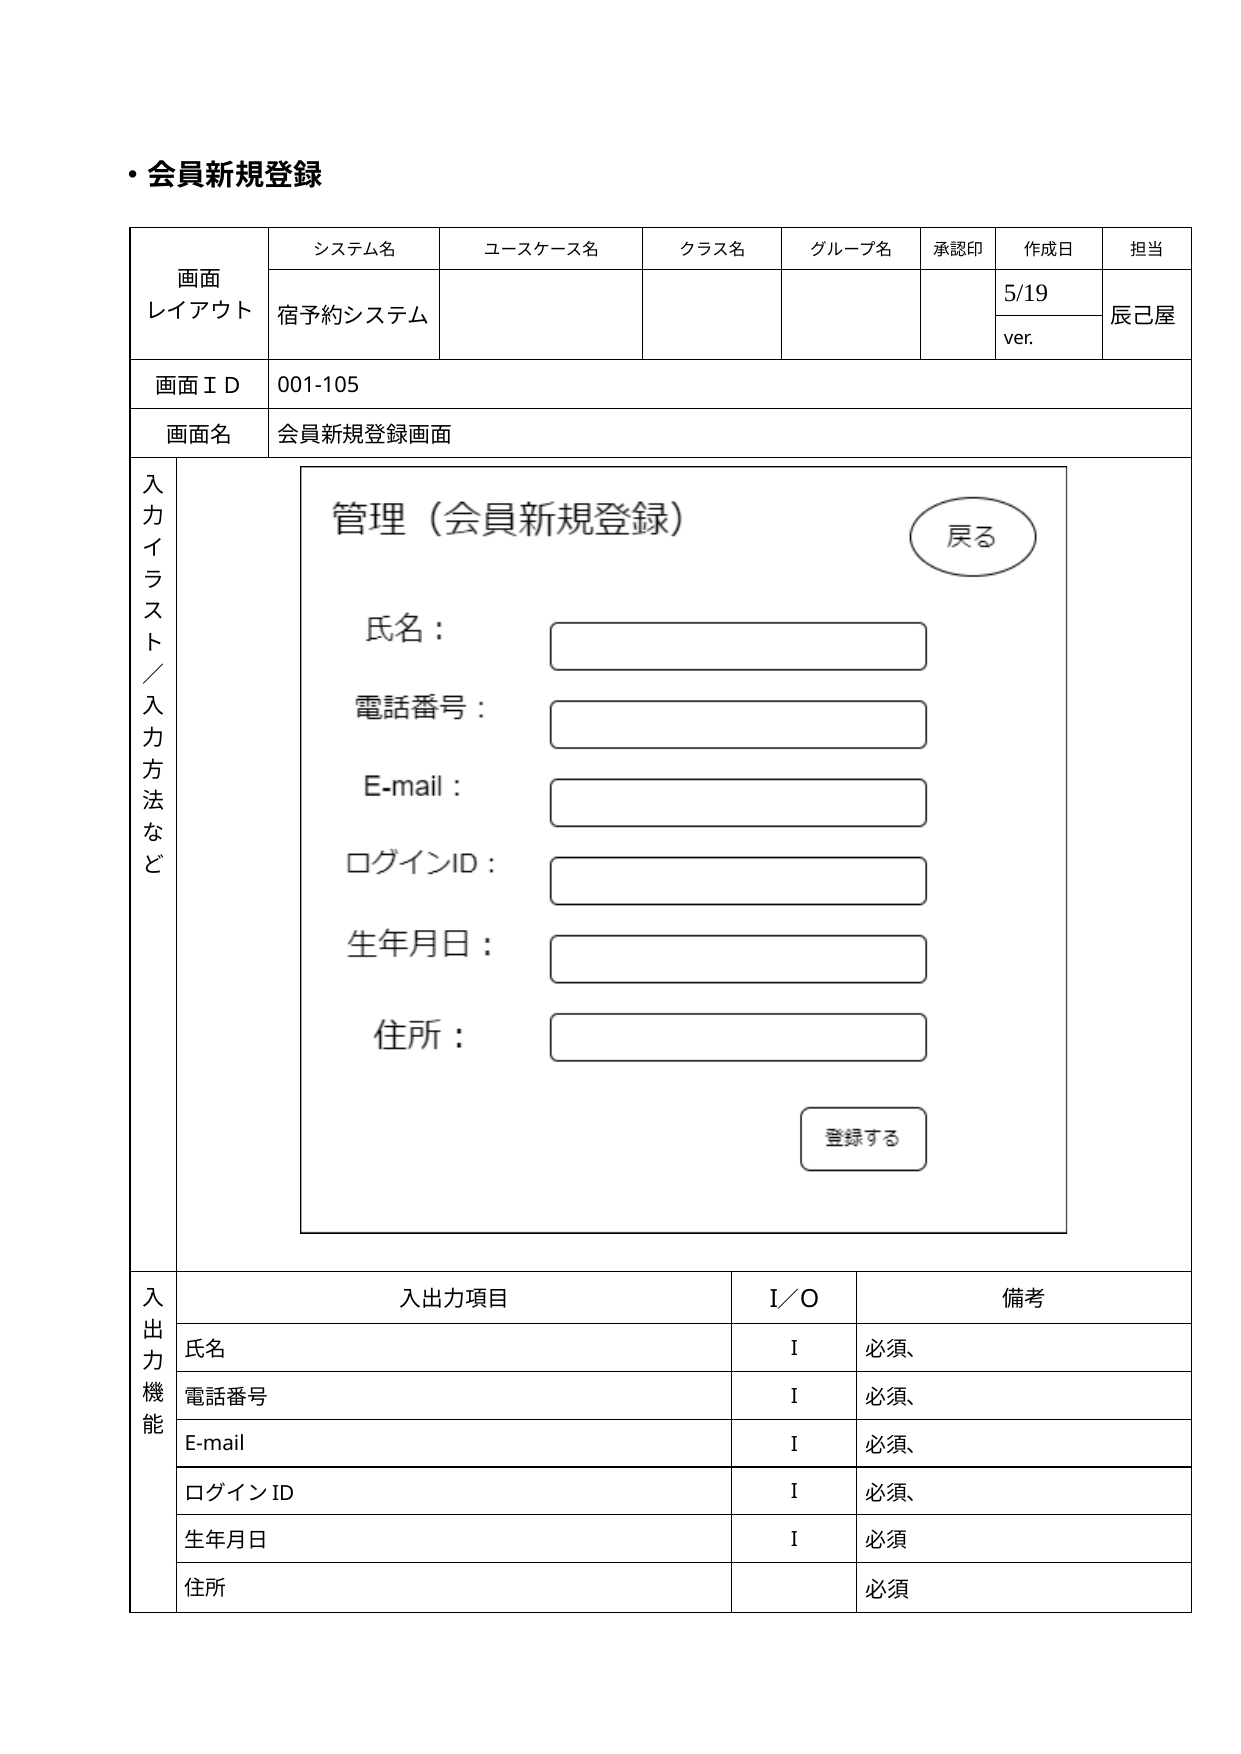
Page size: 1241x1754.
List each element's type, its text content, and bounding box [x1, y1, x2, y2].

table_header グループ名 [782, 228, 920, 269]
table_header クラス名 [643, 228, 781, 269]
table_cell I [732, 1468, 856, 1514]
table_header 作成日 [996, 228, 1102, 269]
table_cell 必須、 [857, 1468, 1191, 1514]
table_cell [440, 270, 642, 358]
table_cell [177, 458, 1191, 1271]
picture [300, 466, 1068, 1234]
table_cell I [732, 1372, 856, 1418]
table_cell [782, 270, 920, 358]
table_cell 5/19 [996, 270, 1102, 315]
table_cell 入出力機能 [131, 1272, 176, 1612]
table_cell 住所 [177, 1563, 731, 1612]
table_cell I [732, 1324, 856, 1371]
table_cell 必須 [857, 1563, 1191, 1612]
table_header 承認印 [921, 228, 995, 269]
table_cell 必須、 [857, 1324, 1191, 1371]
table_header システム名 [269, 228, 439, 269]
table_cell I／O [732, 1272, 856, 1323]
table_cell ver. [996, 316, 1102, 358]
table_cell 必須 [857, 1515, 1191, 1562]
table_cell 001-105 [269, 360, 1191, 408]
table_cell 必須、 [857, 1420, 1191, 1466]
table_header 画面 レイアウト [131, 228, 268, 358]
table_cell [732, 1563, 856, 1612]
table_header ユースケース名 [440, 228, 642, 269]
table_header 担当 [1103, 228, 1191, 269]
table_cell 電話番号 [177, 1372, 731, 1418]
table_cell I [732, 1420, 856, 1466]
table_cell 入力イラスト／入力方法など [131, 458, 176, 1271]
text ・会員新規登録 [118, 152, 1122, 194]
table_cell [643, 270, 781, 358]
table_cell 宿予約システム [269, 270, 439, 358]
table_cell E-mail [177, 1420, 731, 1466]
table_cell 辰己屋 [1103, 270, 1191, 358]
table_cell 入出力項目 [177, 1272, 731, 1323]
table_cell 氏名 [177, 1324, 731, 1371]
table_cell [921, 270, 995, 358]
table_cell 必須、 [857, 1372, 1191, 1418]
table_cell 画面ＩＤ [131, 360, 268, 408]
table_cell 画面名 [131, 409, 268, 457]
table_cell 備考 [857, 1272, 1191, 1323]
table_cell ログインID [177, 1468, 731, 1514]
table_cell 生年月日 [177, 1515, 731, 1562]
table_cell I [732, 1515, 856, 1562]
table_cell 会員新規登録画面 [269, 409, 1191, 457]
